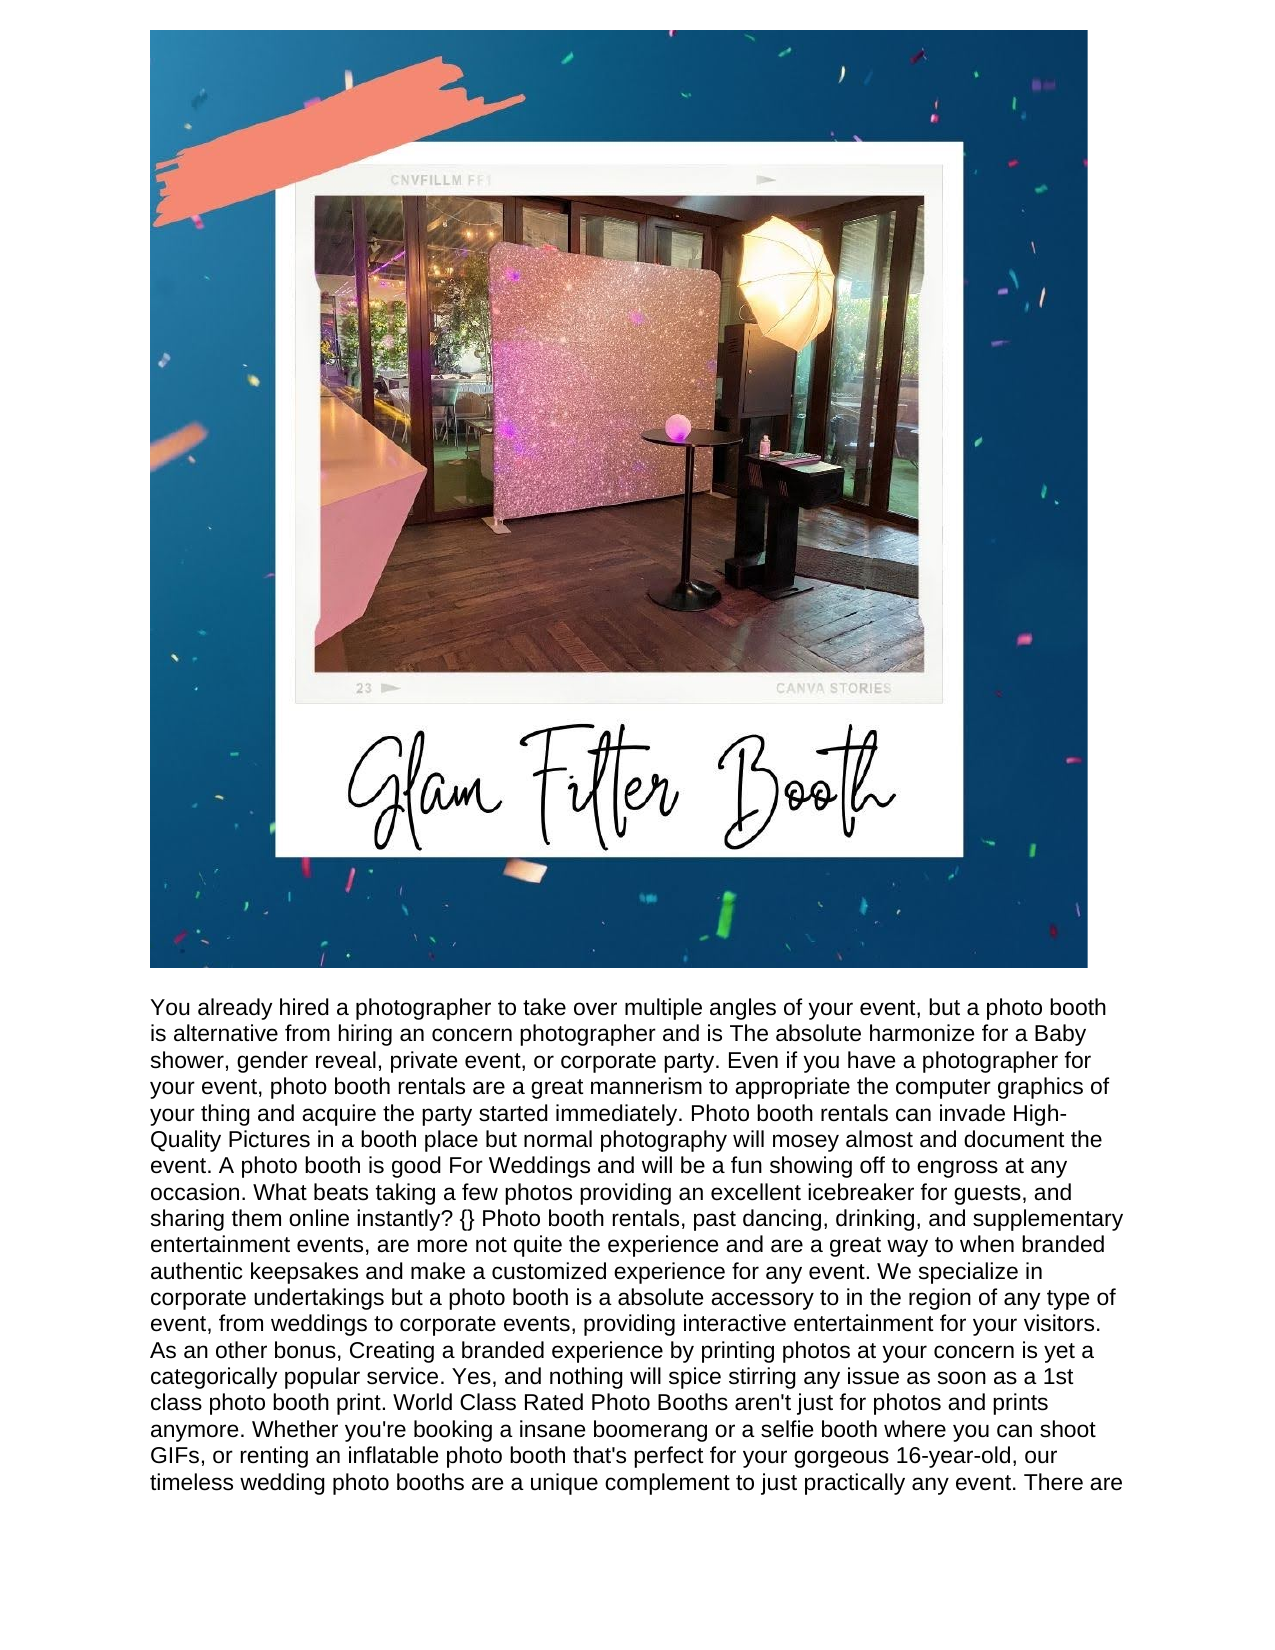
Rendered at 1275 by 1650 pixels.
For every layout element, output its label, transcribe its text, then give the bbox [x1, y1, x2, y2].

picture [150, 30, 1088, 968]
text You already hired a photographer to take over multiple angles of your event, but a photo booth is alternative from hiring an concern photographer and is The absolute harmonize for a Baby shower, gender reveal, private event, or corporate party. Even if you have a photographer for your event, photo booth rentals are a great mannerism to appropriate the computer graphics of your thing and acquire the party started immediately. Photo booth rentals can invade High-Quality Pictures in a booth place but normal photography will mosey almost and document the event. A photo booth is good For Weddings and will be a fun showing off to engross at any occasion. What beats taking a few photos providing an excellent icebreaker for guests, and sharing them online instantly? {} Photo booth rentals, past dancing, drinking, and supplementary entertainment events, are more not quite the experience and are a great way to when branded authentic keepsakes and make a customized experience for any event. We specialize in corporate undertakings but a photo booth is a absolute accessory to in the region of any type of event, from weddings to corporate events, providing interactive entertainment for your visitors. As an other bonus, Creating a branded experience by printing photos at your concern is yet a categorically popular service. Yes, and nothing will spice stirring any issue as soon as a 1st class photo booth print. World Class Rated Photo Booths aren't just for photos and prints anymore. Whether you're booking a insane boomerang or a selfie booth where you can shoot GIFs, or renting an inflatable photo booth that's perfect for your gorgeous 16-year-old, our timeless wedding photo booths are a unique complement to just practically any event. There are [150, 994, 1125, 1495]
